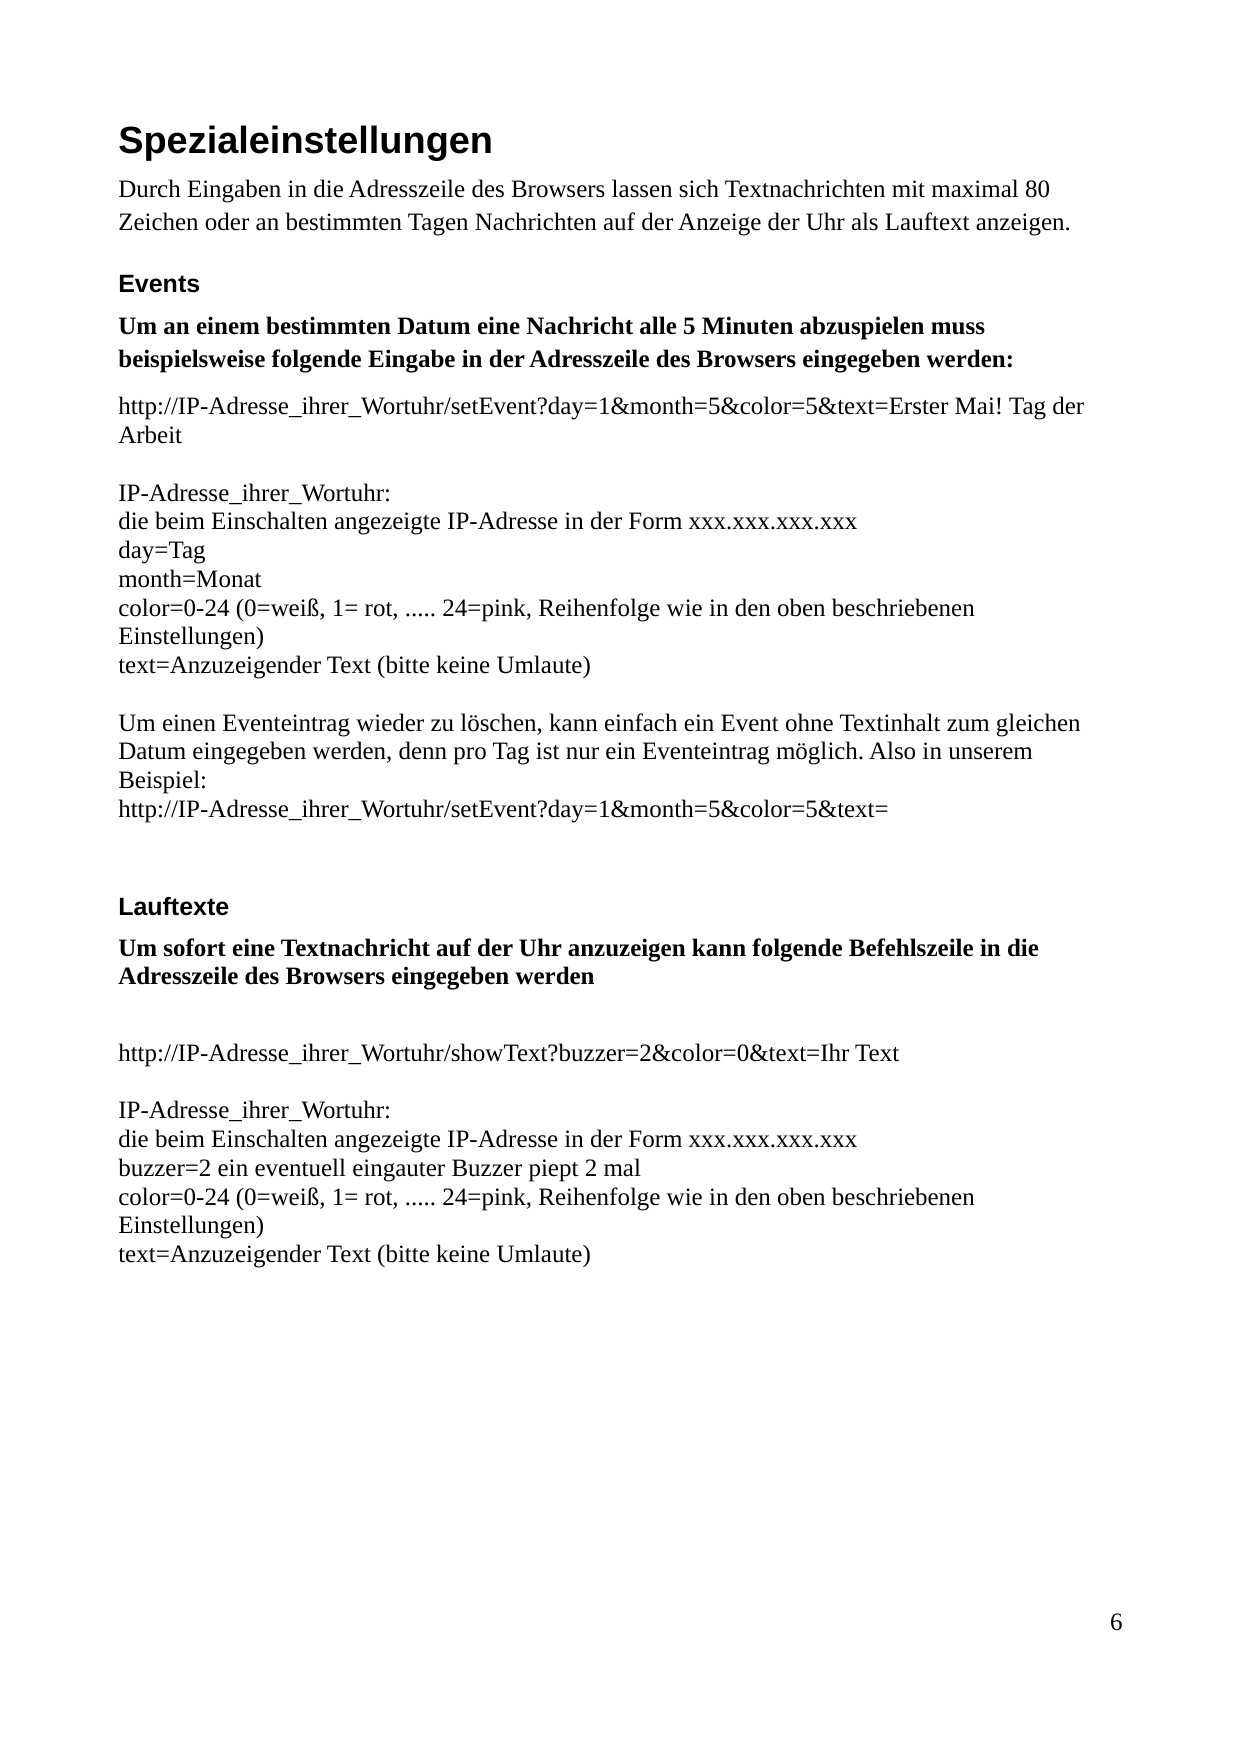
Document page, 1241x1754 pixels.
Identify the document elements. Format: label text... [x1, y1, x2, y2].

text Um einen Eventeintrag wieder zu löschen, kann einfach ein Event ohne Textinhalt zum gleichen Datum eingegeben werden, denn pro Tag ist nur ein Eventeintrag möglich. Also in unserem Beispiel: [118, 708, 1122, 794]
text IP-Adresse_ihrer_Wortuhr: [118, 478, 1122, 506]
text http://IP-Adresse_ihrer_Wortuhr/setEvent?day=1&month=5&color=5&text=Erster Mai! Tag der Arbeit [118, 391, 1122, 449]
subtitle Events [118, 269, 1122, 298]
text Um sofort eine Textnachricht auf der Uhr anzuzeigen kann folgende Befehlszeile in die Adresszeile des Browsers eingegeben werden [118, 933, 1122, 990]
text color=0-24 (0=weiß, 1= rot, ..... 24=pink, Reihenfolge wie in den oben beschriebenen Einstellungen) [118, 593, 1122, 650]
text http://IP-Adresse_ihrer_Wortuhr/setEvent?day=1&month=5&color=5&text= [118, 794, 1122, 823]
text day=Tag [118, 535, 1122, 564]
text Um an einem bestimmten Datum eine Nachricht alle 5 Minuten abzuspielen muss beispielsweise folgende Eingabe in der Adresszeile des Browsers eingegeben werden: [118, 311, 1122, 372]
text color=0-24 (0=weiß, 1= rot, ..... 24=pink, Reihenfolge wie in den oben beschriebenen Einstellungen) [118, 1182, 1122, 1239]
subtitle Lauftexte [118, 891, 1122, 920]
text die beim Einschalten angezeigte IP-Adresse in der Form xxx.xxx.xxx.xxx [118, 506, 1122, 535]
text Durch Eingaben in die Adresszeile des Browsers lassen sich Textnachrichten mit maximal 80 Zeichen oder an bestimmten Tagen Nachrichten auf der Anzeige der Uhr als Lauftext anzeigen. [118, 174, 1122, 236]
text month=Monat [118, 564, 1122, 593]
text text=Anzuzeigender Text (bitte keine Umlaute) [118, 1239, 1122, 1268]
text buzzer=2 ein eventuell eingauter Buzzer piept 2 mal [118, 1153, 1122, 1182]
text die beim Einschalten angezeigte IP-Adresse in der Form xxx.xxx.xxx.xxx [118, 1124, 1122, 1153]
text http://IP-Adresse_ihrer_Wortuhr/showText?buzzer=2&color=0&text=Ihr Text [118, 1038, 1122, 1067]
text IP-Adresse_ihrer_Wortuhr: [118, 1095, 1122, 1124]
text text=Anzuzeigender Text (bitte keine Umlaute) [118, 650, 1122, 679]
subtitle Spezialeinstellungen [118, 118, 1122, 162]
